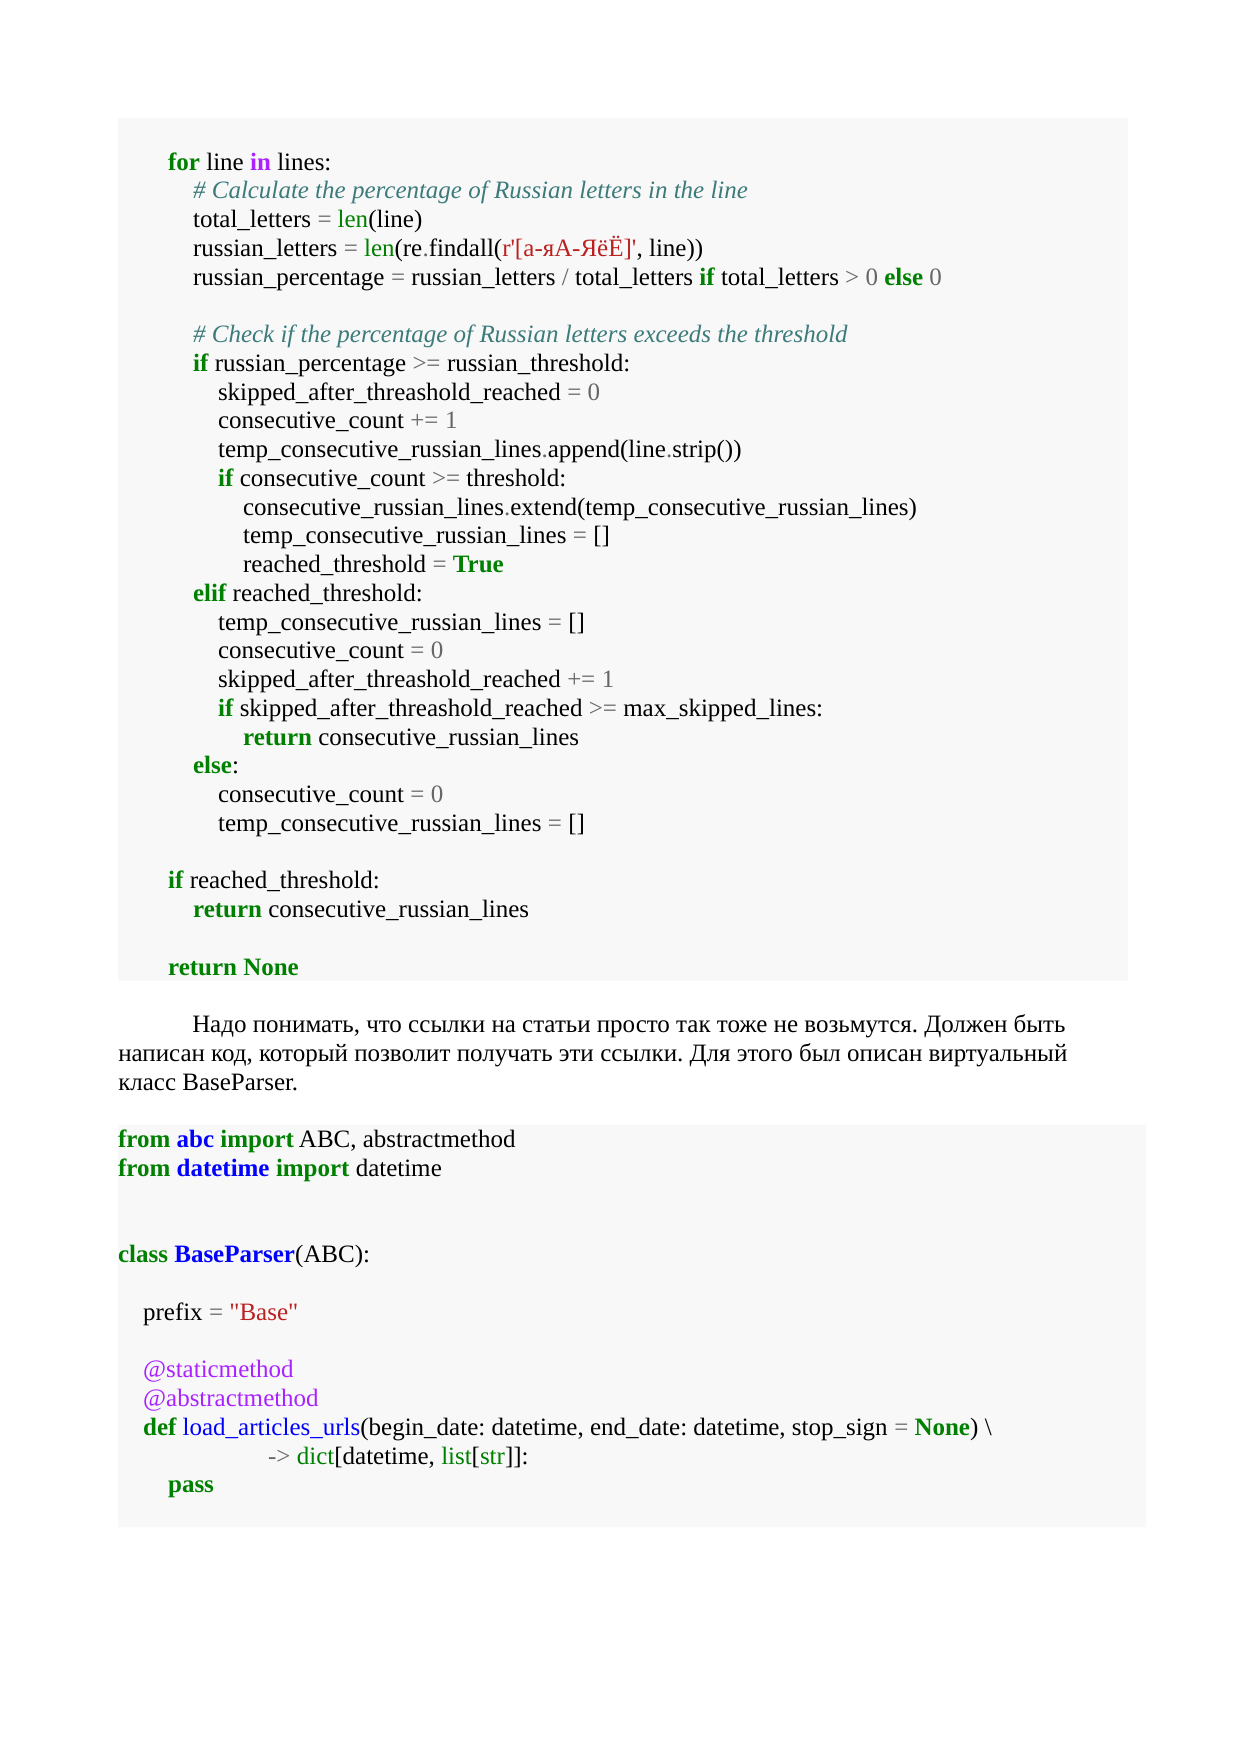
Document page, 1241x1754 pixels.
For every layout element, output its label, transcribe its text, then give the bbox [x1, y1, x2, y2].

text Надо понимать, что ссылки на статьи просто так тоже не возьмутся. Должен быть написан код, который позволит получать эти ссылки. Для этого был описан виртуальный класс BaseParser. [118, 1009, 1122, 1096]
